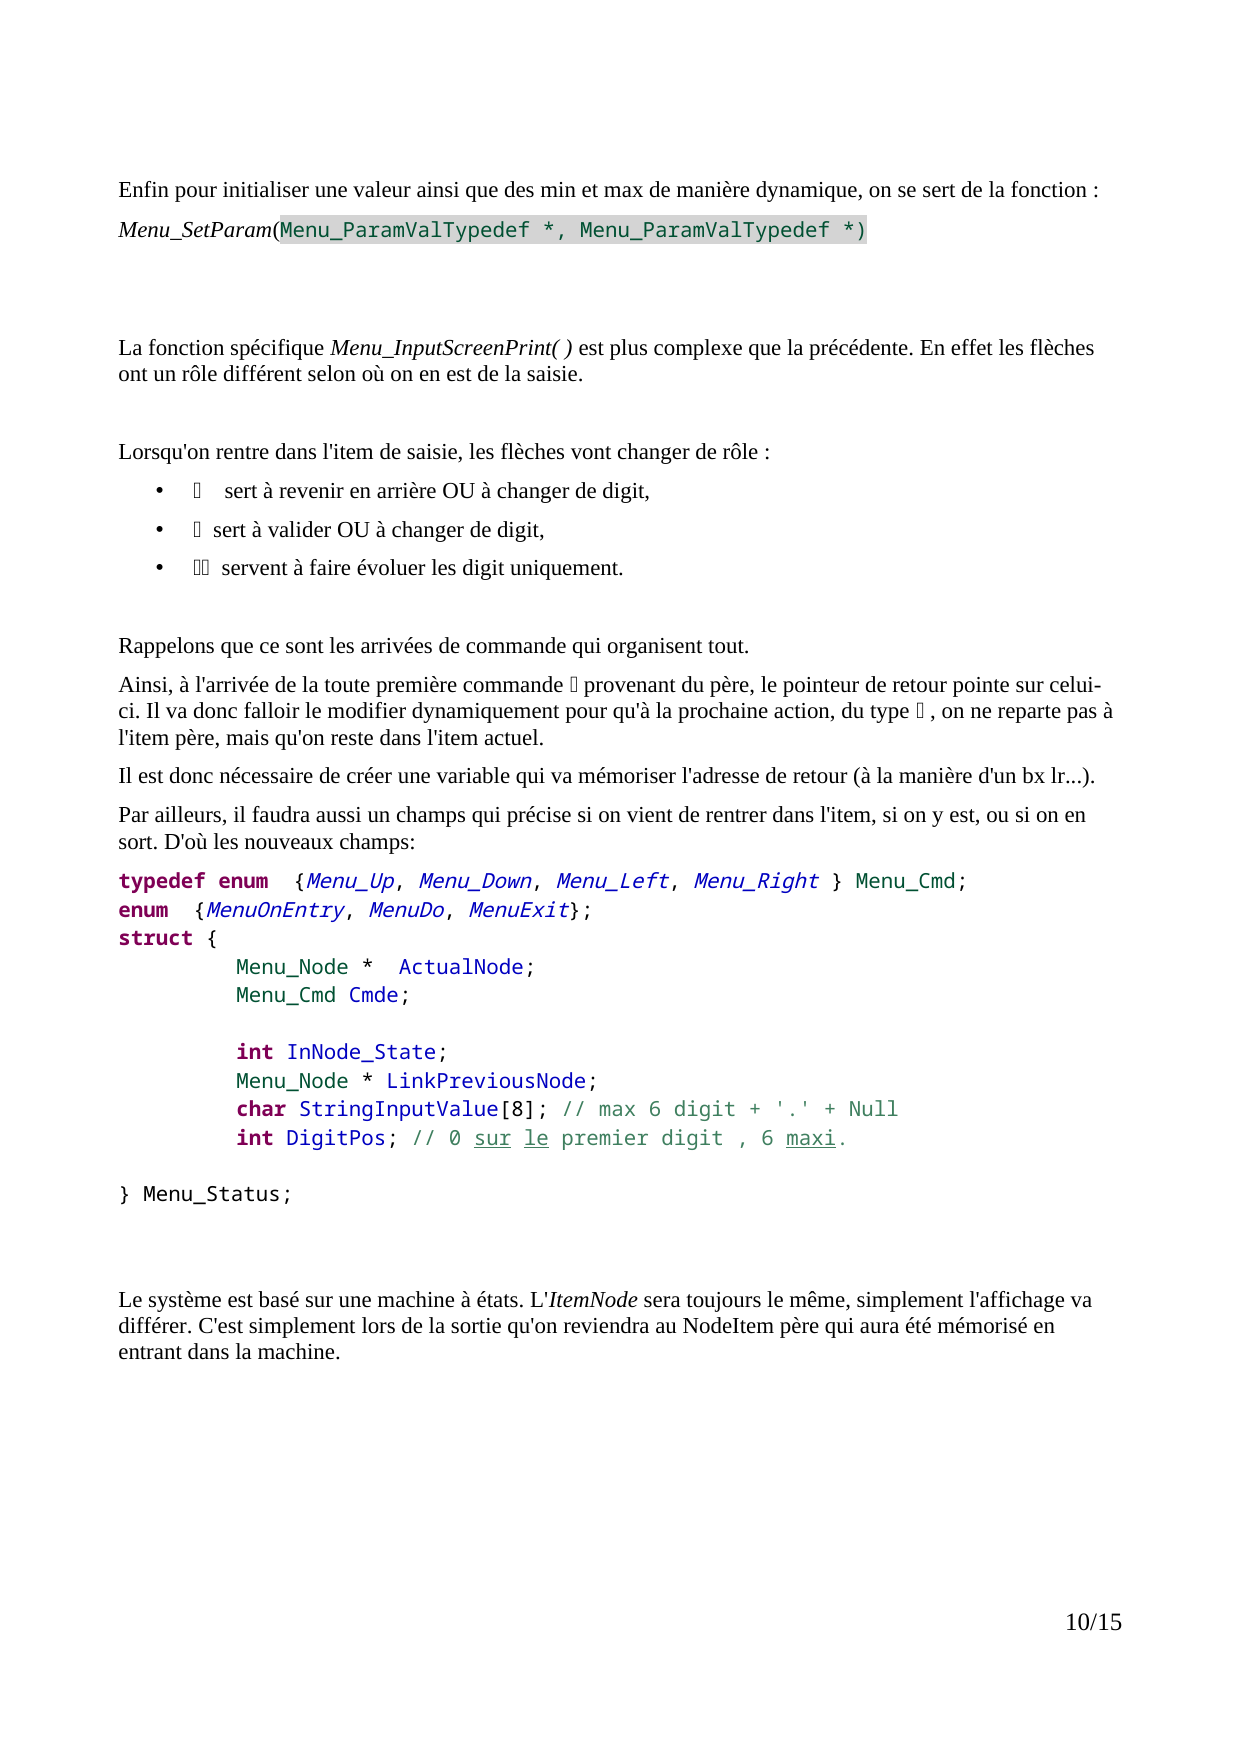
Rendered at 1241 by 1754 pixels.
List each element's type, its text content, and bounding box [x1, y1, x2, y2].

text Enfin pour initialiser une valeur ainsi que des min et max de manière dynamique, on se sert de la fonction : [118, 176, 1122, 203]
list  sert à revenir en arrière OU à changer de digit, [156, 477, 1122, 503]
text int InNode_State; [118, 1037, 1122, 1066]
text Ainsi, à l'arrivée de la toute première commande  provenant du père, le pointeur de retour pointe sur celui-ci. Il va donc falloir le modifier dynamiquement pour qu'à la prochaine action, du type  , on ne reparte pas à l'item père, mais qu'on reste dans l'item actuel. [118, 671, 1122, 750]
text Menu_Cmd Cmde; [118, 980, 1122, 1009]
text struct { [118, 923, 1122, 952]
text typedef enum {Menu_Up, Menu_Down, Menu_Left, Menu_Right } Menu_Cmd; [118, 867, 1122, 895]
text Il est donc nécessaire de créer une variable qui va mémoriser l'adresse de retour (à la manière d'un bx lr...). [118, 763, 1122, 789]
text Rappelons que ce sont les arrivées de commande qui organisent tout. [118, 632, 1122, 658]
text Par ailleurs, il faudra aussi un champs qui précise si on vient de rentrer dans l'item, si on y est, ou si on en sort. D'où les nouveaux champs: [118, 801, 1122, 854]
text Le système est basé sur une machine à états. L'ItemNode sera toujours le même, simplement l'affichage va différer. C'est simplement lors de la sortie qu'on reviendra au NodeItem père qui aura été mémorisé en entrant dans la machine. [118, 1286, 1122, 1365]
text Menu_Node * ActualNode; [118, 952, 1122, 980]
text Menu_SetParam(Menu_ParamValTypedef *, Menu_ParamValTypedef *) [118, 215, 1122, 244]
list  sert à valider OU à changer de digit, [156, 516, 1122, 542]
list  servent à faire évoluer les digit uniquement. [156, 554, 1122, 581]
text } Menu_Status; [118, 1179, 1122, 1208]
text Menu_Node * LinkPreviousNode; [118, 1066, 1122, 1094]
text enum {MenuOnEntry, MenuDo, MenuExit}; [118, 895, 1122, 923]
text int DigitPos; // 0 sur le premier digit , 6 maxi. [118, 1123, 1122, 1151]
text char StringInputValue[8]; // max 6 digit + '.' + Null [118, 1094, 1122, 1123]
text Lorsqu'on rentre dans l'item de saisie, les flèches vont changer de rôle : [118, 438, 1122, 464]
text La fonction spécifique Menu_InputScreenPrint( ) est plus complexe que la précédente. En effet les flèches ont un rôle différent selon où on en est de la saisie. [118, 334, 1122, 387]
